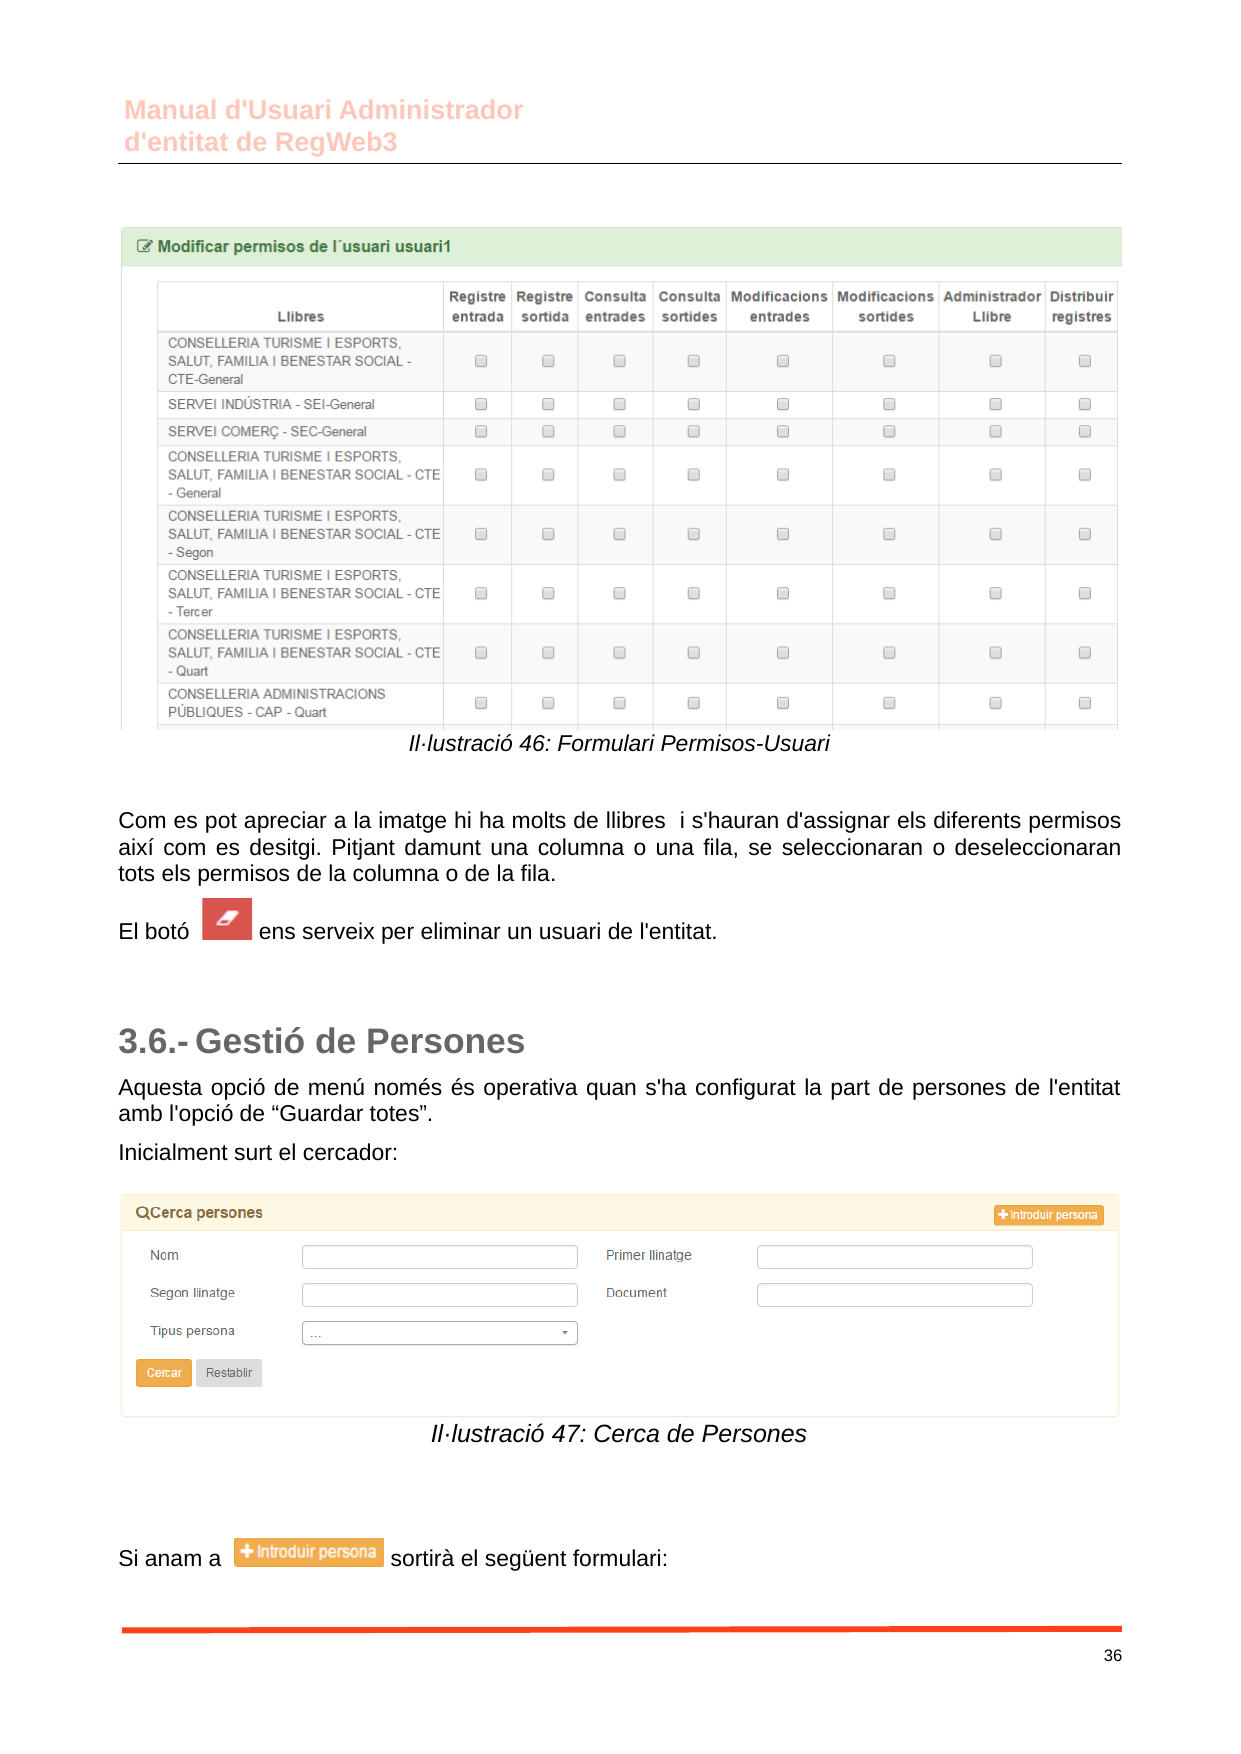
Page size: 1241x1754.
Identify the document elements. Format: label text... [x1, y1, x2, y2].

text Inicialment surt el cercador: [118, 1139, 1122, 1165]
text Il·lustració : Cerca de Persones [118, 1419, 1122, 1448]
text Si anam a sortirà el següent formulari: [118, 1538, 1122, 1571]
text Aquesta opció de menú només és operativa quan s'ha configurat la part de persones de l'entitat amb l'opció de “Guardar totes”. [118, 1074, 1122, 1126]
text El botó ens serveix per eliminar un usuari de l'entitat. [118, 899, 1122, 944]
text Com es pot apreciar a la imatge hi ha molts de llibres i s'hauran d'assignar els diferents permisos així com es desitgi. Pitjant damunt una columna o una fila, se seleccionaran o deseleccionaran tots els permisos de la columna o de la fila. [118, 807, 1122, 886]
subtitle Gestió de Persones [118, 1021, 1122, 1061]
text Il·lustració : Formulari Permisos-Usuari [118, 730, 1122, 756]
picture [202, 898, 253, 940]
